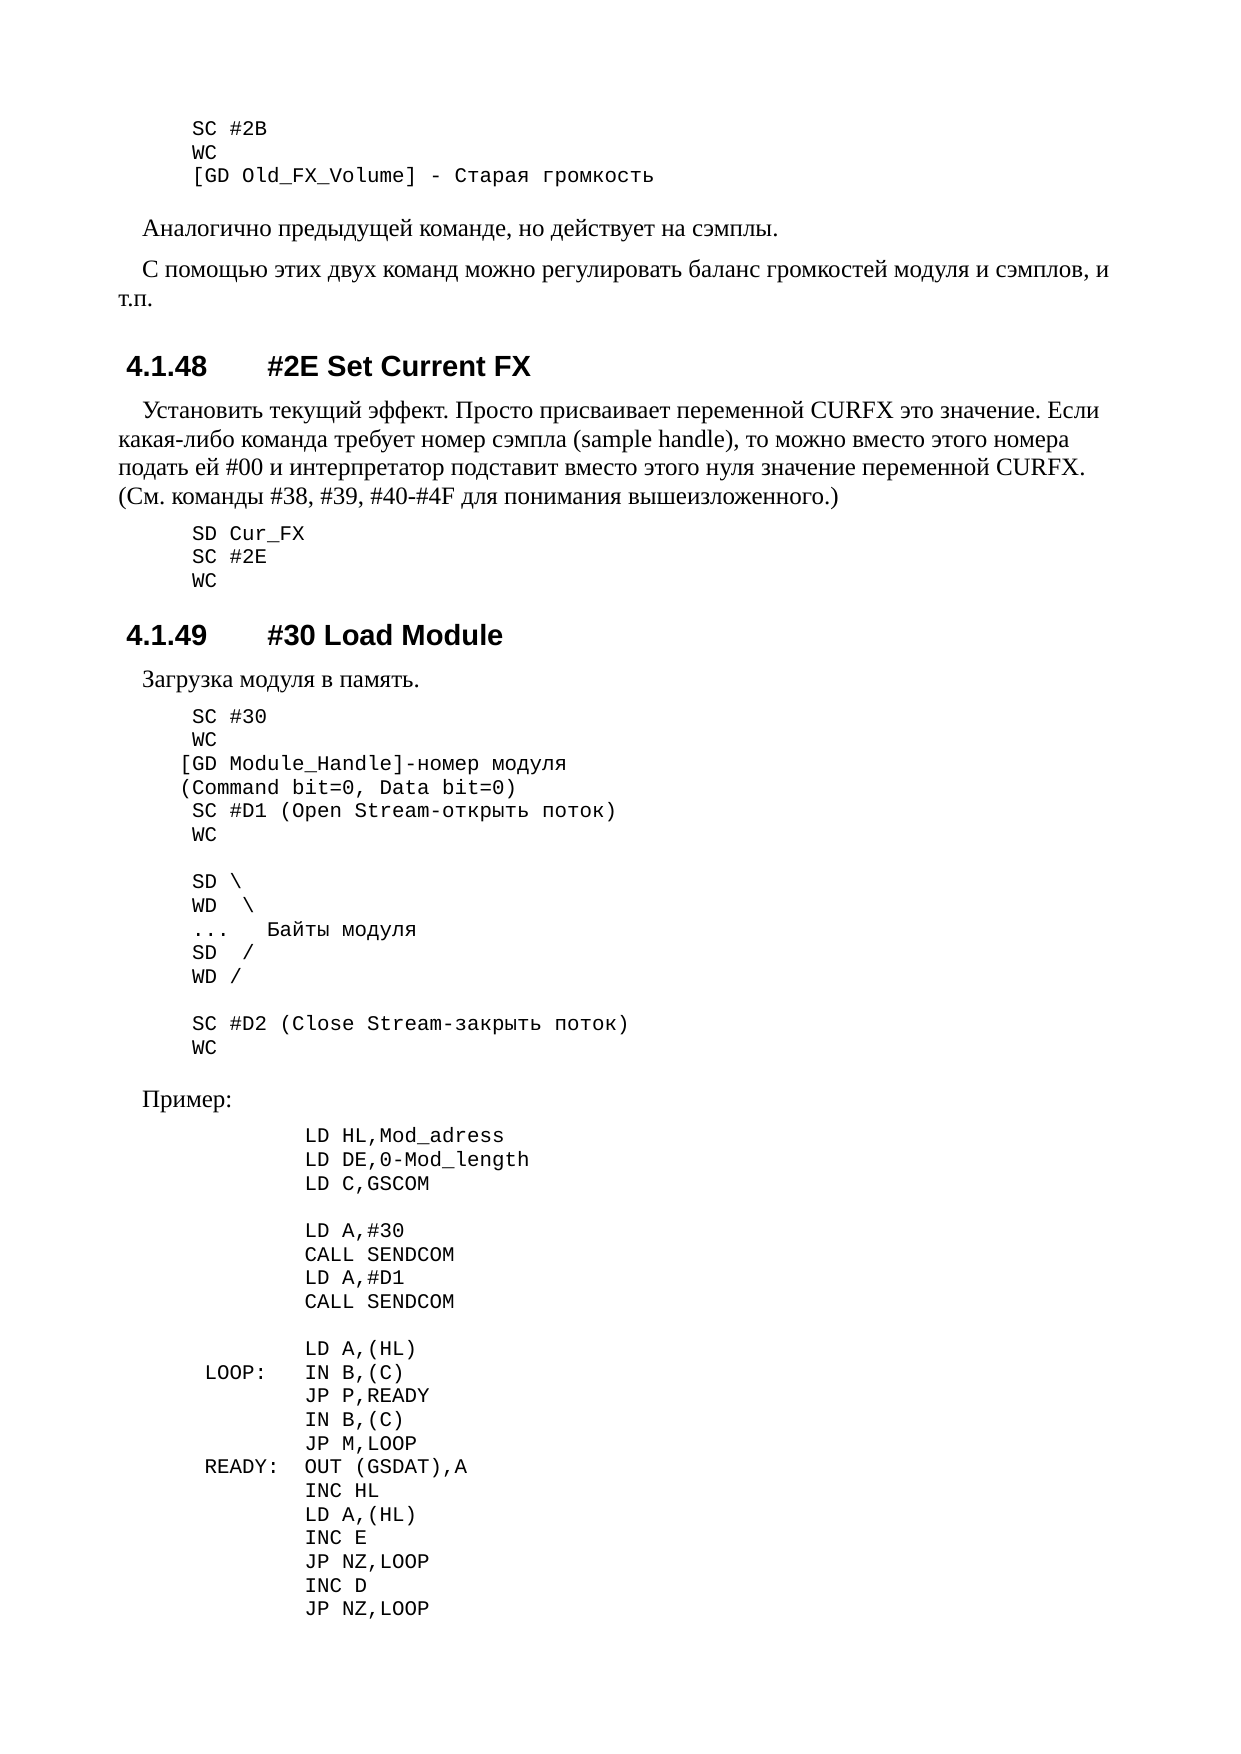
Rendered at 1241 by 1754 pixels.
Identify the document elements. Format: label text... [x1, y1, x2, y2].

text SC #30 [118, 706, 1122, 729]
text WC [118, 824, 1122, 848]
text LD C,GSCOM [118, 1173, 1122, 1196]
text LD A,#D1 [118, 1267, 1122, 1291]
text JP NZ,LOOP [118, 1551, 1122, 1574]
subtitle #30 Load Module [118, 618, 1122, 652]
text INC E [118, 1527, 1122, 1551]
text LD HL,Mod_adress [118, 1125, 1122, 1149]
text LD A,(HL) [118, 1504, 1122, 1527]
text ... Байты модуля [118, 918, 1122, 942]
text LD DE,0-Mod_length [118, 1149, 1122, 1173]
text SD / [118, 942, 1122, 966]
text READY: OUT (GSDAT),A [118, 1456, 1122, 1480]
text CALL SENDCOM [118, 1243, 1122, 1267]
text SC #D2 (Close Stream-закрыть поток) [118, 1013, 1122, 1037]
text WD \ [118, 895, 1122, 918]
text WC [118, 1037, 1122, 1060]
text JP M,LOOP [118, 1433, 1122, 1456]
text [GD Old_FX_Volume] - Старая громкость [118, 165, 1122, 189]
text С помощью этих двух команд можно регулировать баланс громкостей модуля и сэмплов, и т.п. [118, 254, 1122, 311]
text JP P,READY [118, 1385, 1122, 1409]
text WC [118, 570, 1122, 593]
text WD / [118, 966, 1122, 989]
text Установить текущий эффект. Просто присваивает переменной CURFX это значение. Если какая-либо команда требует номер сэмпла (sample handle), то можно вместо этого номера подать ей #00 и интерпретатор подставит вместо этого нуля значение переменной CURFX. (См. команды #38, #39, #40-#4F для понимания вышеизложенного.) [118, 395, 1122, 510]
text CALL SENDCOM [118, 1291, 1122, 1314]
text SC #2B [118, 118, 1122, 142]
text [GD Module_Handle]-номер модуля [118, 753, 1122, 777]
subtitle #2E Set Current FX [118, 349, 1122, 382]
text (Command bit=0, Data bit=0) [118, 777, 1122, 800]
text Аналогично предыдущей команде, но действует на сэмплы. [118, 213, 1122, 241]
text WC [118, 142, 1122, 165]
text SC #2E [118, 546, 1122, 570]
text LOOP: IN B,(C) [118, 1362, 1122, 1385]
text SD \ [118, 871, 1122, 895]
text IN B,(C) [118, 1409, 1122, 1433]
text SC #D1 (Open Stream-открыть поток) [118, 800, 1122, 824]
text LD A,(HL) [118, 1338, 1122, 1362]
text Пример: [118, 1084, 1122, 1113]
text INC D [118, 1574, 1122, 1598]
text SD Cur_FX [118, 522, 1122, 546]
text WC [118, 729, 1122, 753]
text INC HL [118, 1480, 1122, 1504]
text LD A,#30 [118, 1220, 1122, 1243]
text JP NZ,LOOP [118, 1598, 1122, 1622]
text Загрузка модуля в память. [118, 664, 1122, 693]
